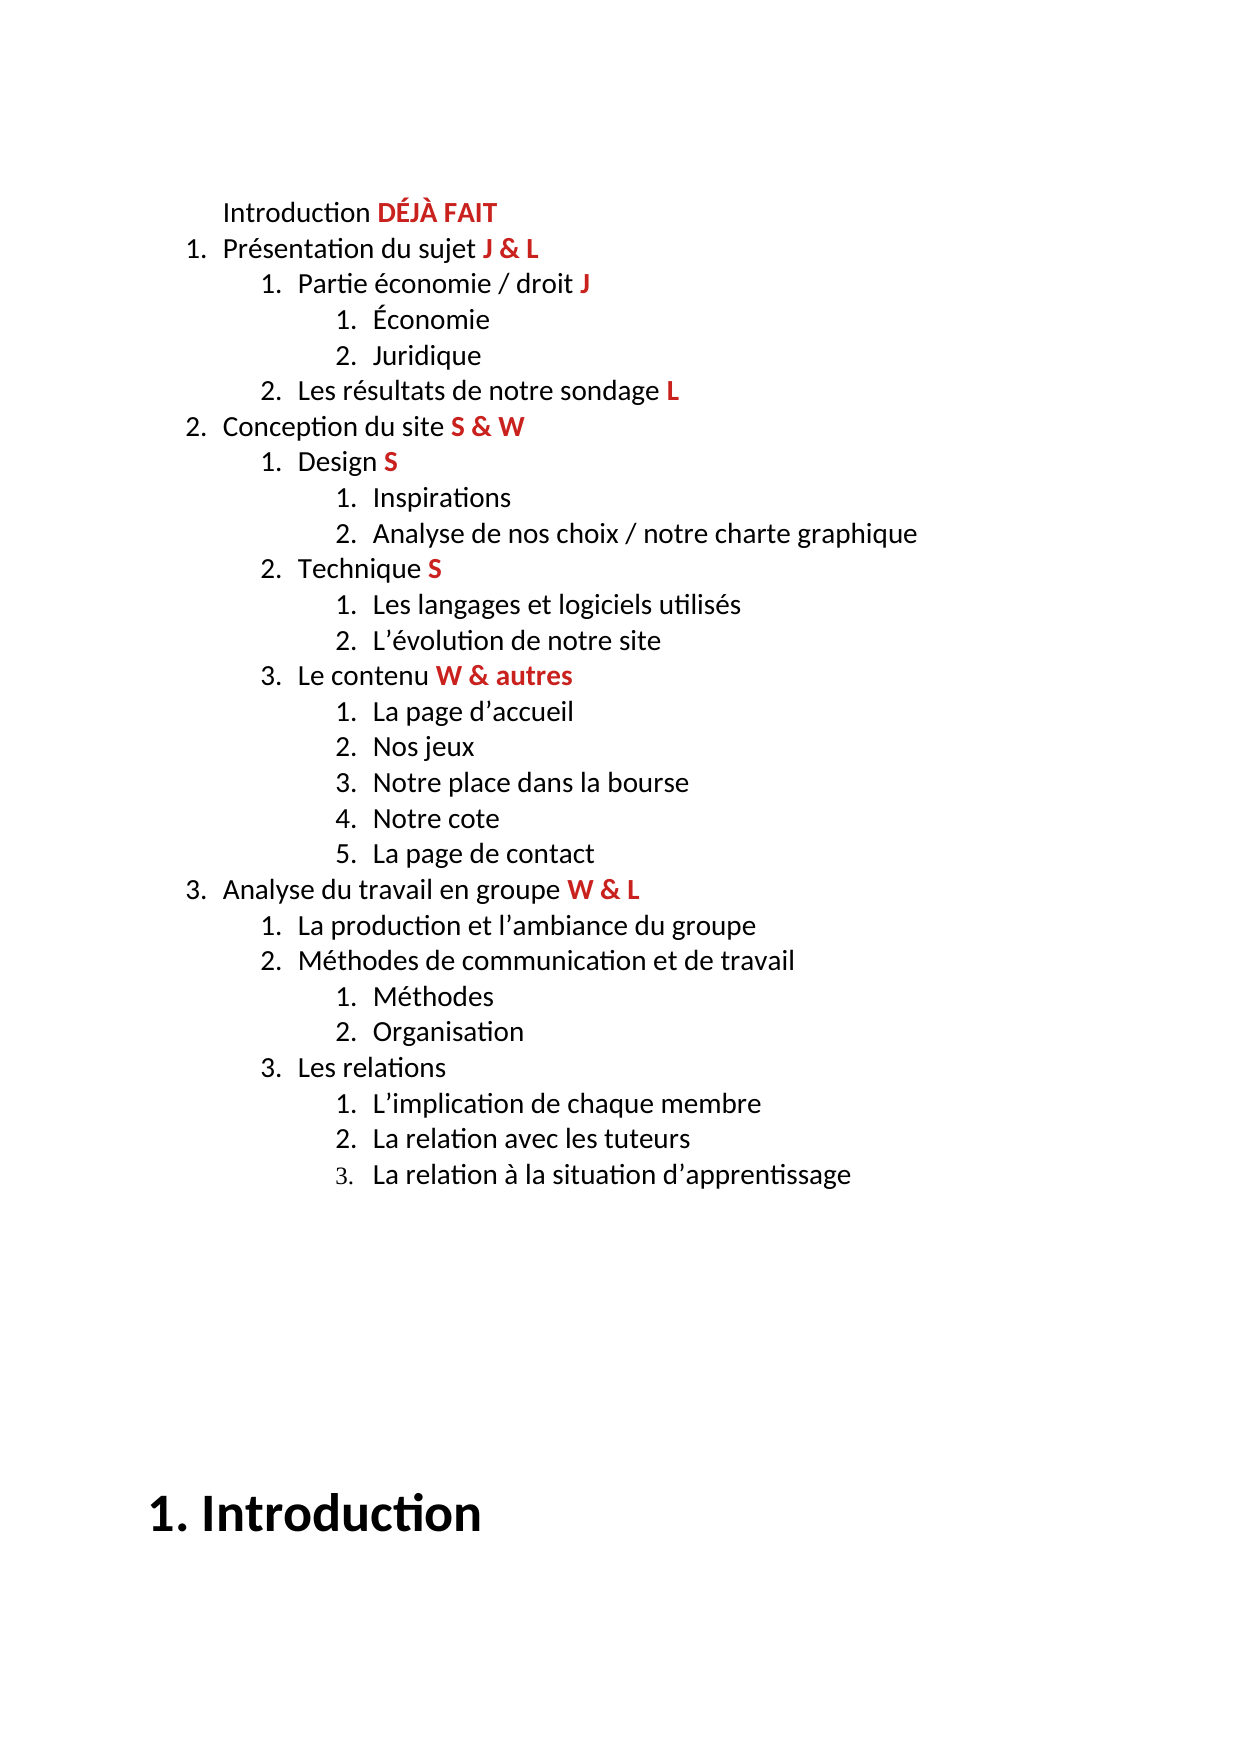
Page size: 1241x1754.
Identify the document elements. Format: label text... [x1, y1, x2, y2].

list Les langages et logiciels utilisés [335, 586, 1093, 622]
list Conception du site S & W [185, 408, 1093, 443]
list Introduction DÉJÀ FAIT [185, 194, 1093, 230]
list Technique S [260, 550, 1093, 586]
list Présentation du sujet J & L [185, 230, 1093, 265]
list Les relations [260, 1049, 1093, 1085]
list L’implication de chaque membre [335, 1085, 1093, 1120]
list Organisation [335, 1013, 1093, 1049]
list Méthodes de communication et de travail [260, 942, 1093, 978]
text 1. Introduction [148, 1479, 1093, 1545]
list Économie [335, 301, 1093, 337]
list Notre cote [335, 800, 1093, 835]
list La page de contact [335, 835, 1093, 871]
list La production et l’ambiance du groupe [260, 907, 1093, 942]
list Les résultats de notre sondage L [260, 372, 1093, 408]
list Analyse de nos choix / notre charte graphique [335, 515, 1093, 550]
list Le contenu W & autres [260, 657, 1093, 693]
list Analyse du travail en groupe W & L [185, 871, 1093, 907]
list Juridique [335, 337, 1093, 372]
list La relation à la situation d’apprentissage [335, 1156, 1093, 1192]
list Méthodes [335, 978, 1093, 1013]
list Inspirations [335, 479, 1093, 515]
list Partie économie / droit J [260, 265, 1093, 301]
list Design S [260, 443, 1093, 479]
list Nos jeux [335, 728, 1093, 764]
list La page d’accueil [335, 693, 1093, 728]
list La relation avec les tuteurs [335, 1120, 1093, 1156]
list Notre place dans la bourse [335, 764, 1093, 800]
list L’évolution de notre site [335, 622, 1093, 657]
